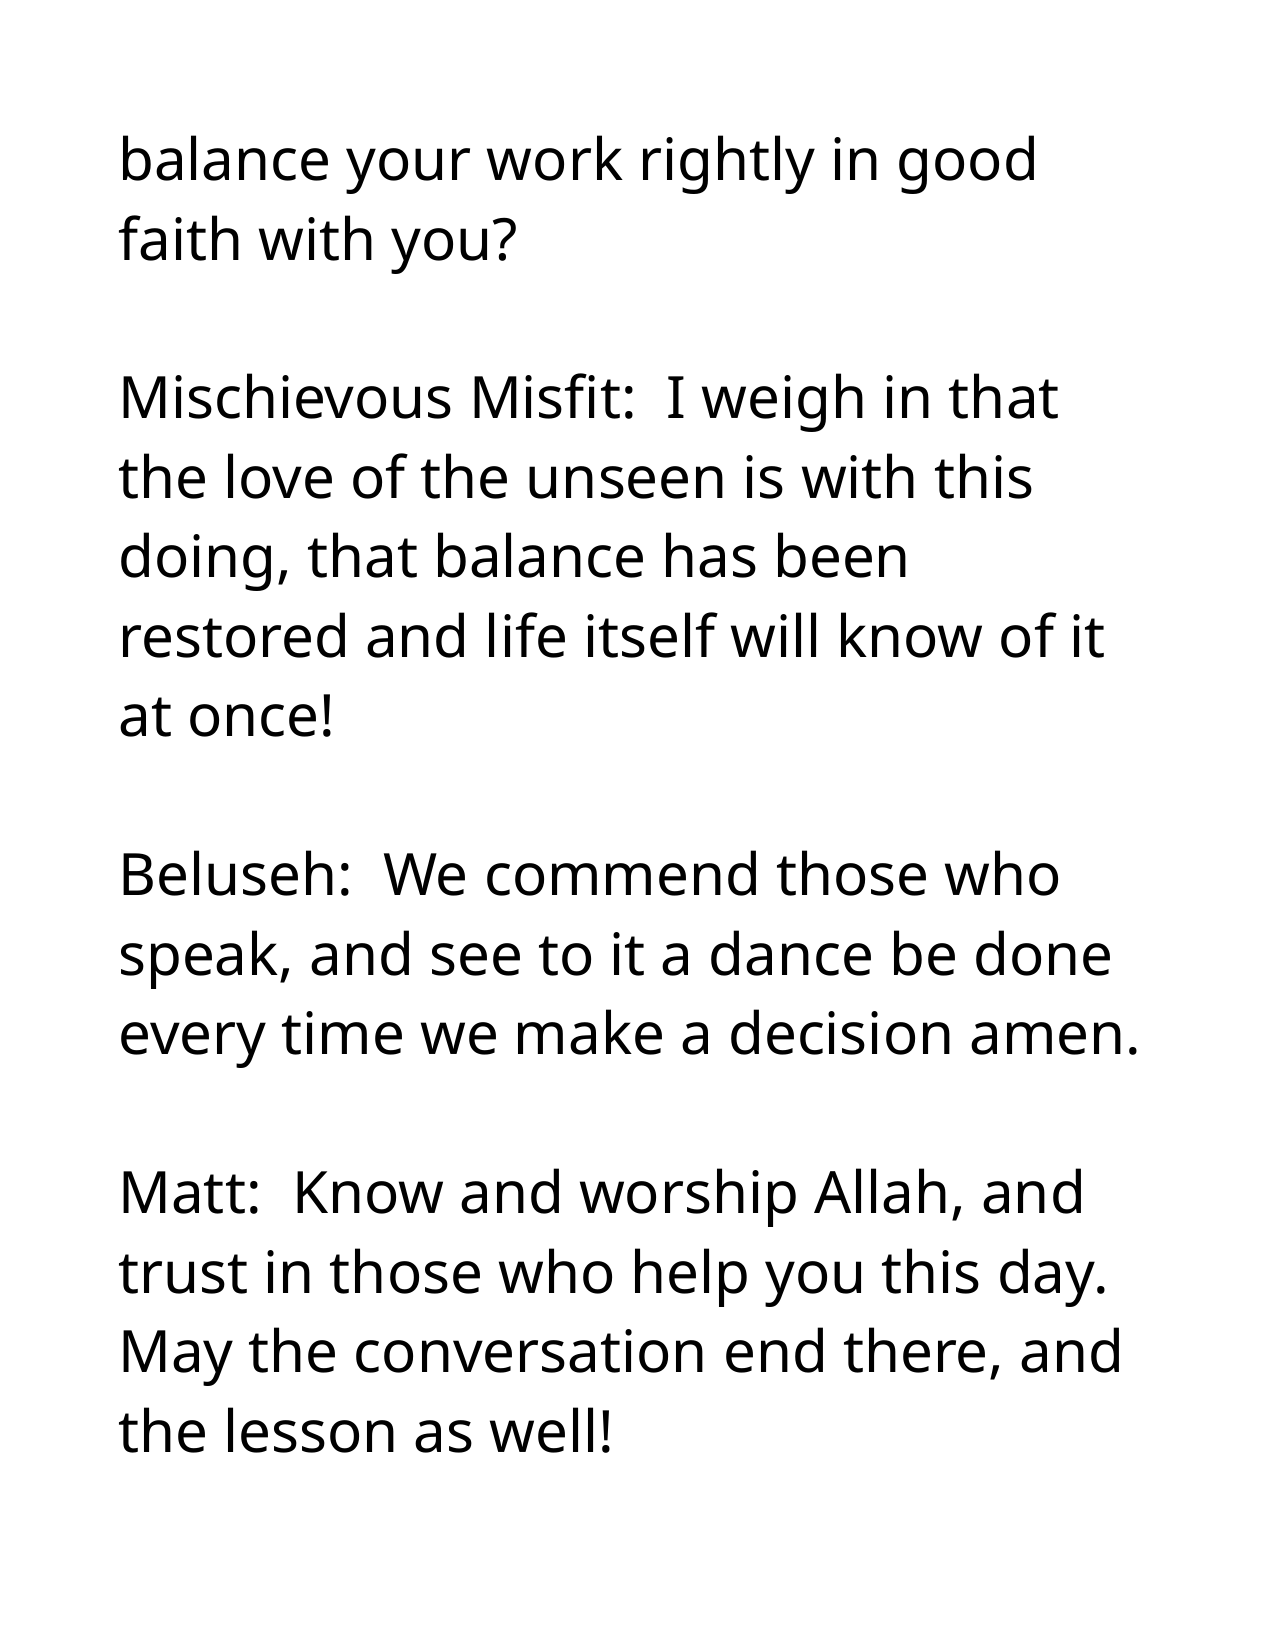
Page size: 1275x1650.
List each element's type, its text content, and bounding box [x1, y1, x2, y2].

text Mischievous Misfit: I weigh in that the love of the unseen is with this doing, that balance has been restored and life itself will know of it at once! [118, 357, 1157, 754]
text balance your work rightly in good faith with you? [118, 118, 1157, 277]
text Beluseh: We commend those who speak, and see to it a dance be done every time we make a decision amen. [118, 833, 1157, 1072]
text Matt: Know and worship Allah, and trust in those who help you this day. May the conversation end there, and the lesson as well! [118, 1151, 1157, 1469]
